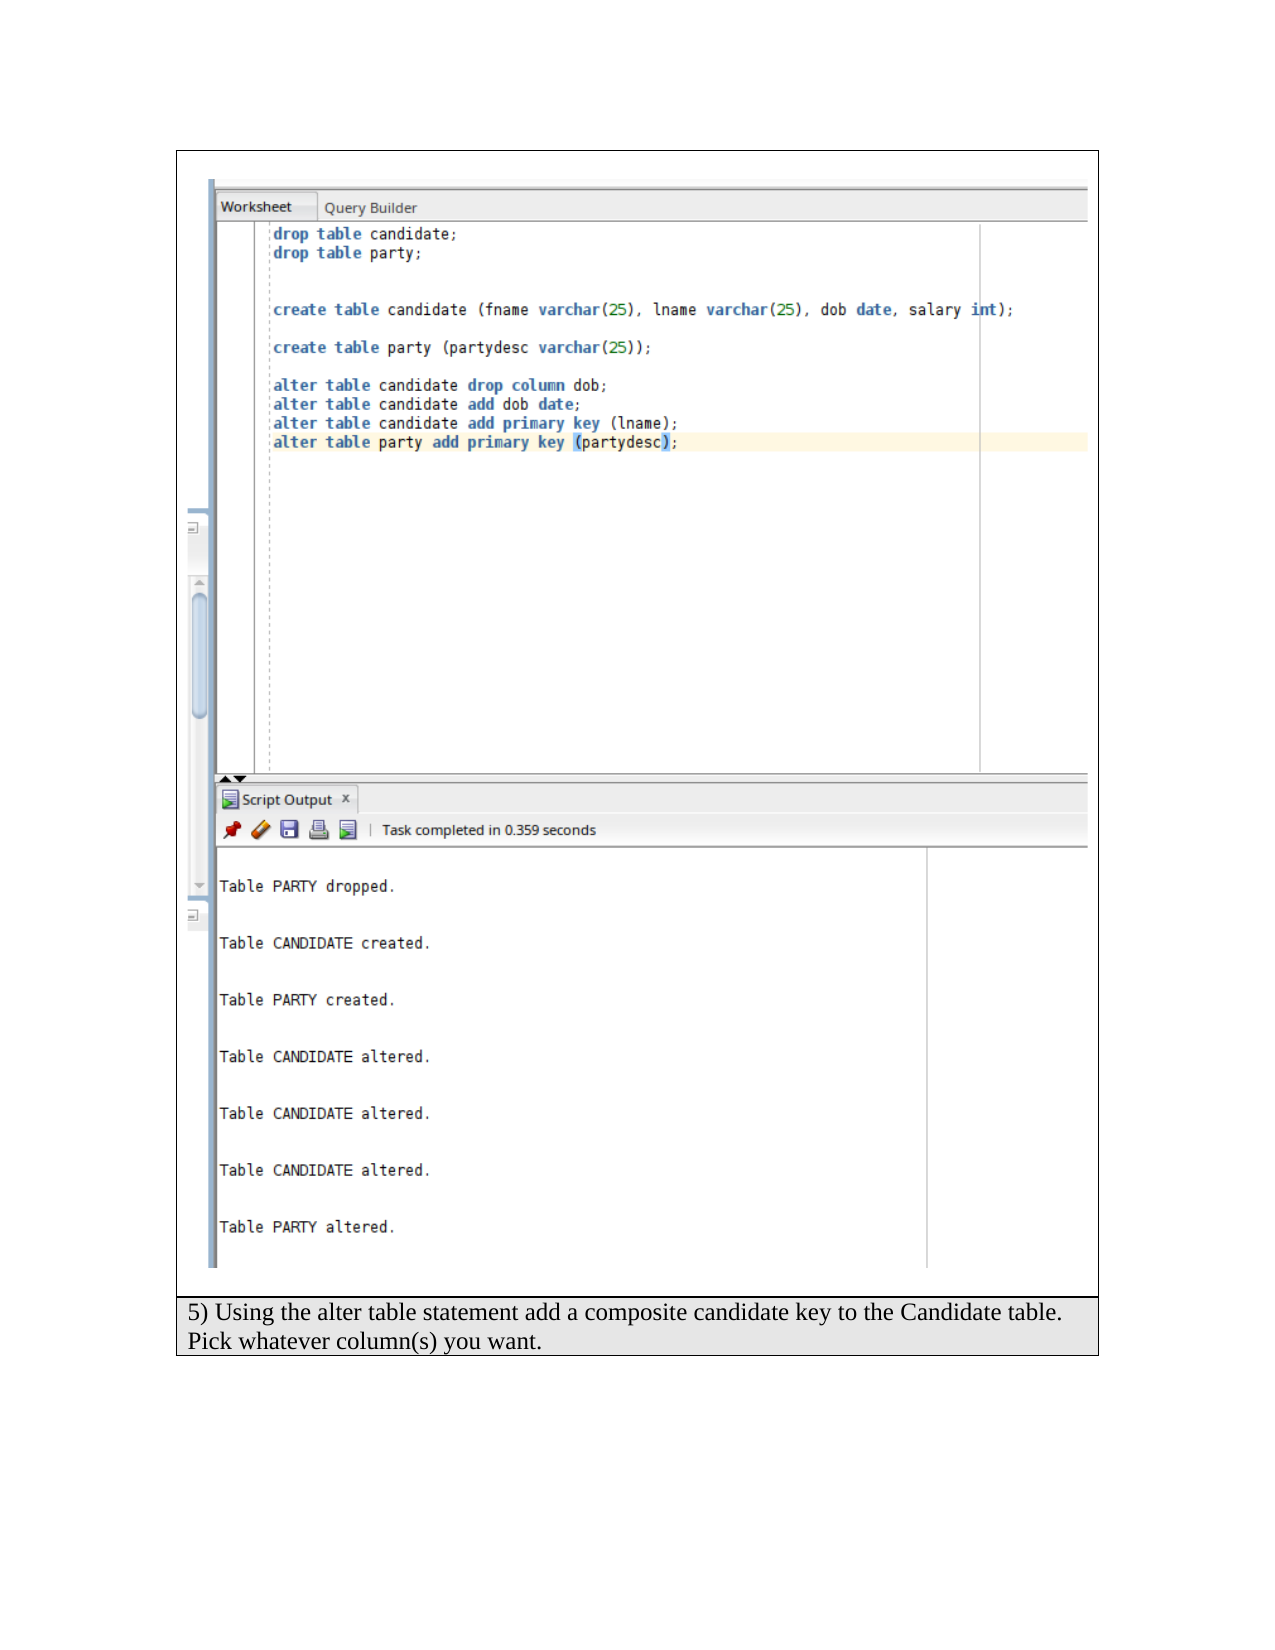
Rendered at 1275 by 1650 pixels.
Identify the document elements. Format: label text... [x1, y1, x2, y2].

table_cell 5) Using the alter table statement add a composite candidate key to the Candidate table. Pick whatever column(s) you want. [177, 1298, 1098, 1355]
picture [187, 179, 1088, 1268]
table_cell [177, 151, 1098, 1296]
